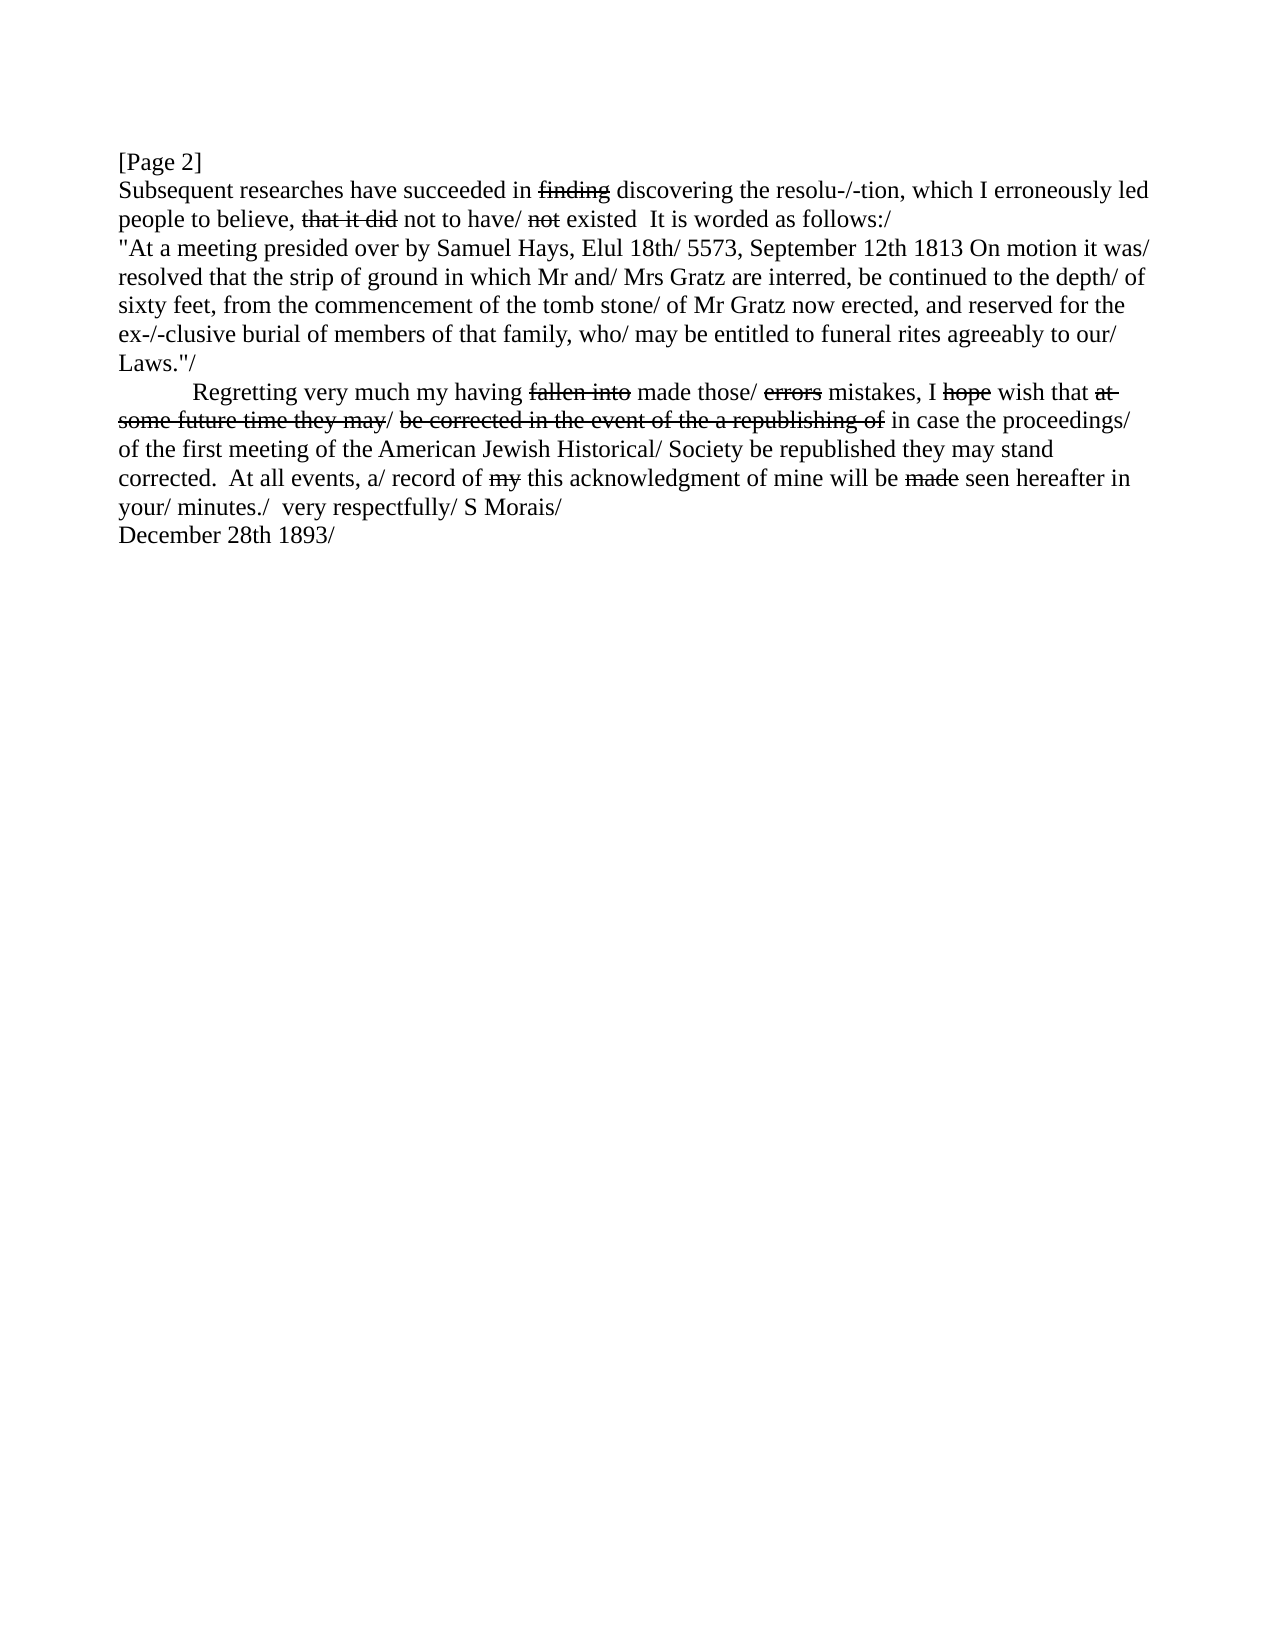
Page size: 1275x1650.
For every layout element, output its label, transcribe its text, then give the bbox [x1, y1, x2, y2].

text Regretting very much my having fallen into made those/ errors mistakes, I hope wish that at some future time they may/ be corrected in the event of the a republishing of in case the proceedings/ of the first meeting of the American Jewish Historical/ Society be republished they may stand corrected. At all events, a/ record of my this acknowledgment of mine will be made seen hereafter in your/ minutes./ very respectfully/ S Morais/ [118, 377, 1157, 521]
text [Page 2] [118, 147, 1157, 176]
text "At a meeting presided over by Samuel Hays, Elul 18th/ 5573, September 12th 1813 On motion it was/ resolved that the strip of ground in which Mr and/ Mrs Gratz are interred, be continued to the depth/ of sixty feet, from the commencement of the tomb stone/ of Mr Gratz now erected, and reserved for the ex-/-clusive burial of members of that family, who/ may be entitled to funeral rites agreeably to our/ Laws."/ [118, 233, 1157, 377]
text December 28th 1893/ [118, 521, 1157, 549]
text Subsequent researches have succeeded in finding discovering the resolu-/-tion, which I erroneously led people to believe, that it did not to have/ not existed It is worded as follows:/ [118, 176, 1157, 233]
